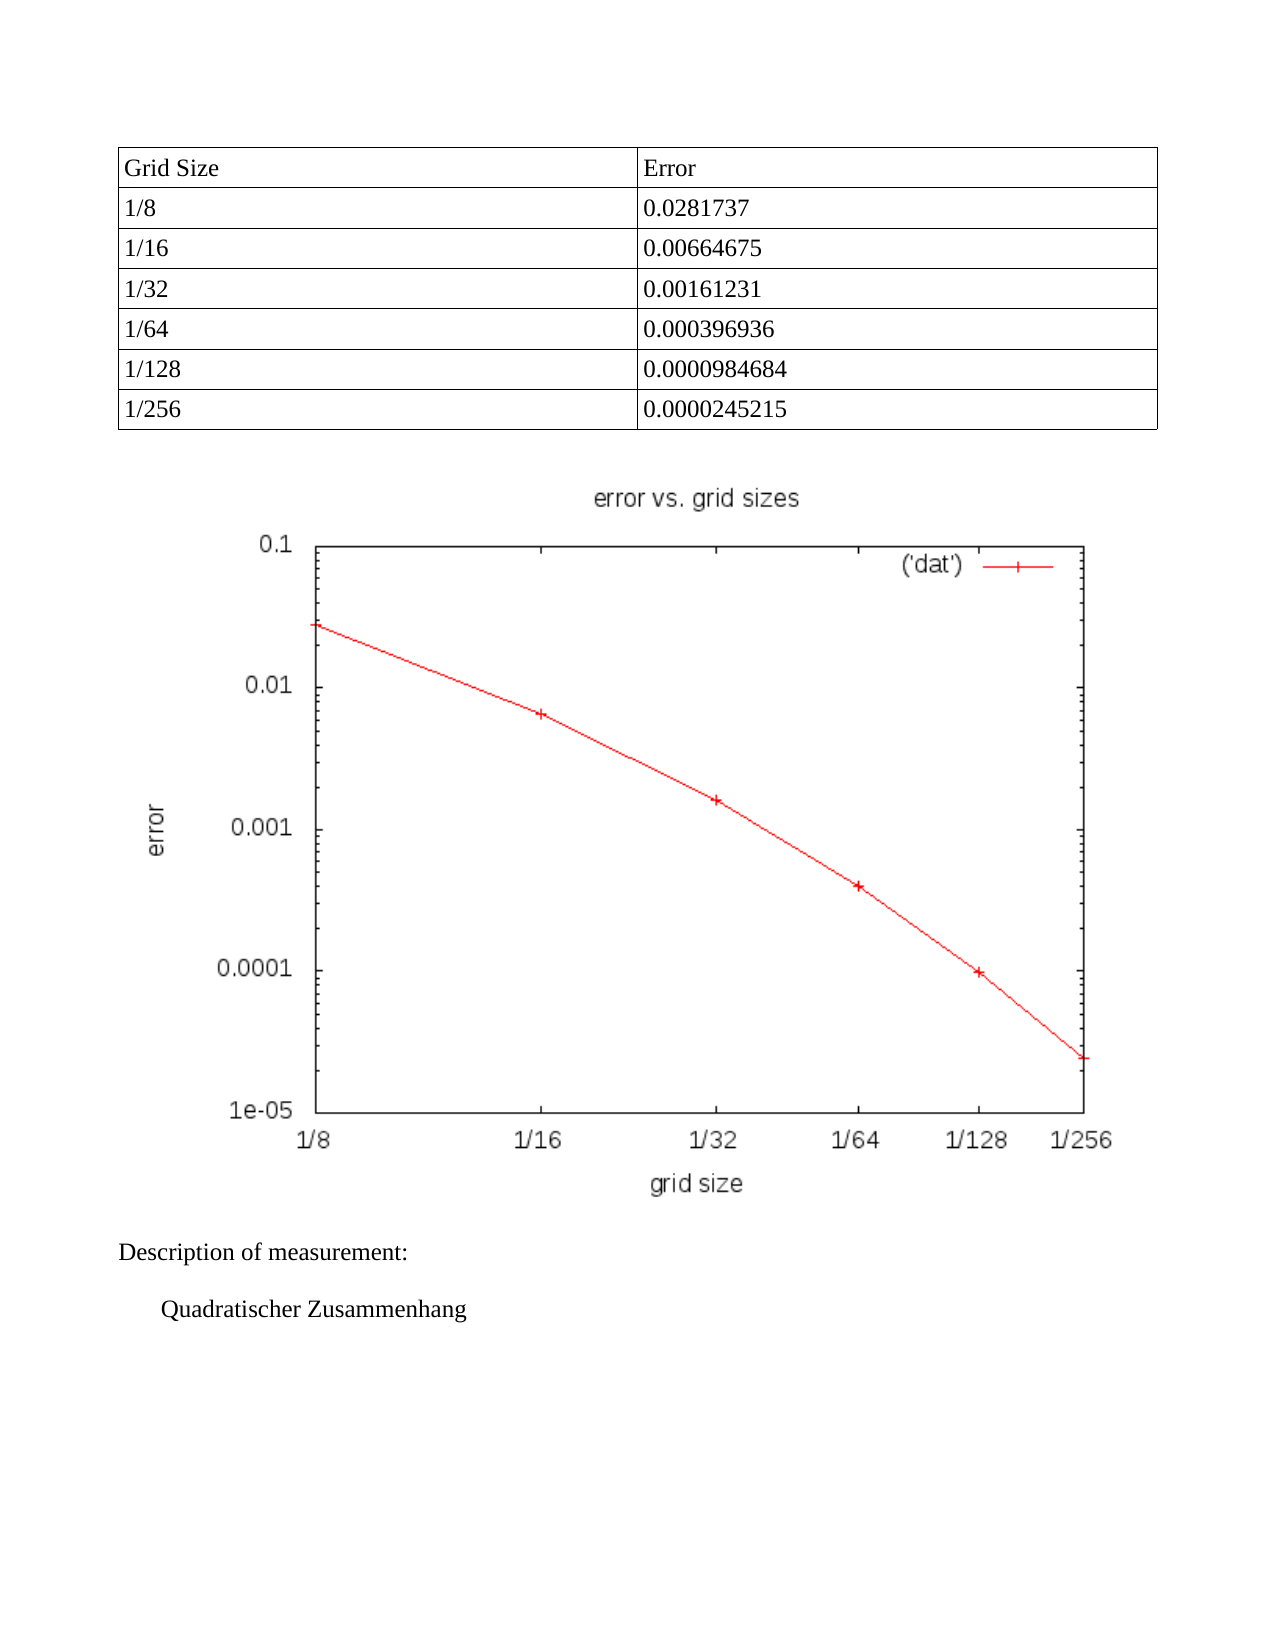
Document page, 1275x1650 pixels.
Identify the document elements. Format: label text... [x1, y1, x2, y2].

picture [137, 457, 1138, 1208]
text Quadratischer Zusammenhang [118, 1294, 1157, 1323]
table_cell 1/8 [119, 188, 637, 227]
table_cell 0.0281737 [638, 188, 1157, 227]
table_cell 1/32 [119, 269, 637, 308]
table_cell 1/256 [119, 390, 637, 429]
table_cell 0.000396936 [638, 309, 1157, 348]
table_cell 1/64 [119, 309, 637, 348]
table_cell 0.00664675 [638, 229, 1157, 268]
table_cell 0.0000984684 [638, 350, 1157, 389]
table_header Error [638, 148, 1157, 187]
table_header Grid Size [119, 148, 637, 187]
text Description of measurement: [118, 1237, 1157, 1265]
table_cell 0.0000245215 [638, 390, 1157, 429]
table_cell 1/128 [119, 350, 637, 389]
table_cell 1/16 [119, 229, 637, 268]
table_cell 0.00161231 [638, 269, 1157, 308]
